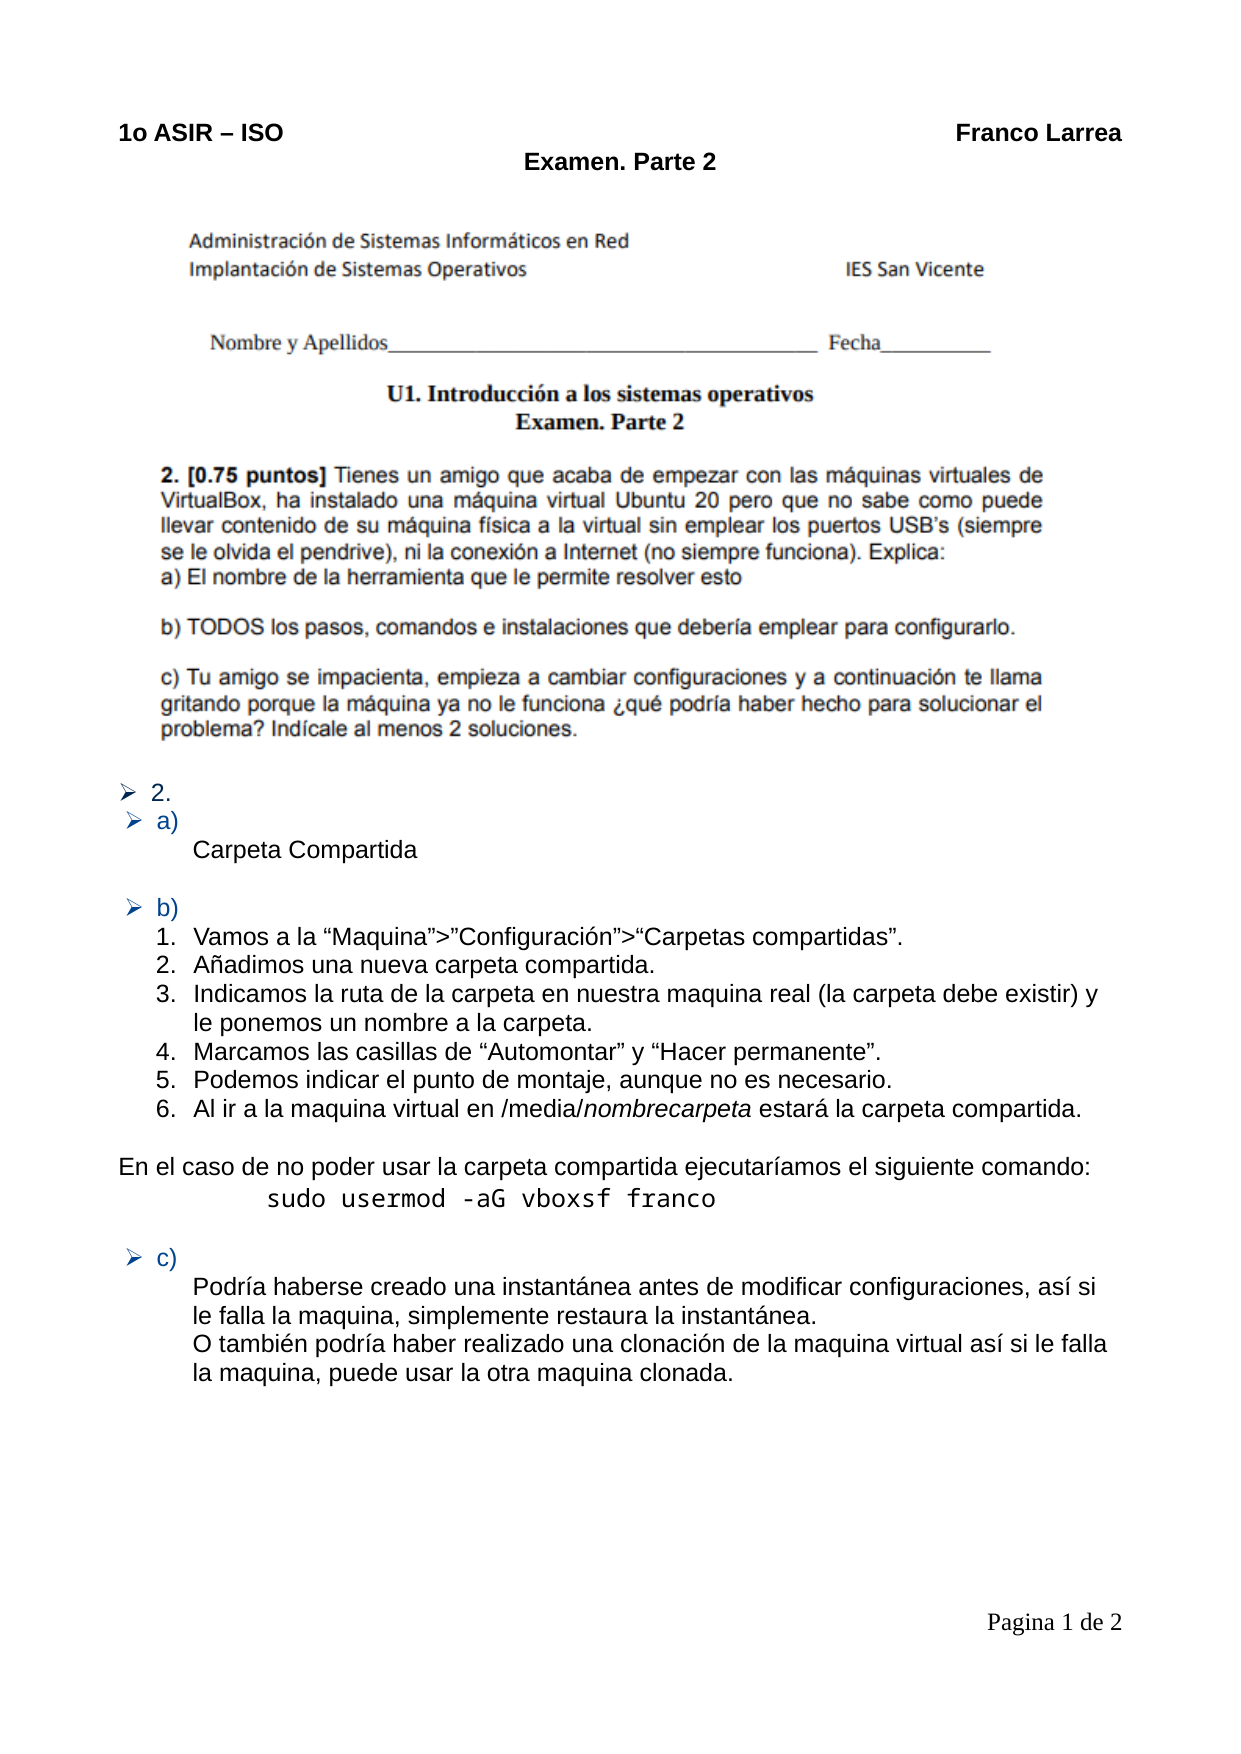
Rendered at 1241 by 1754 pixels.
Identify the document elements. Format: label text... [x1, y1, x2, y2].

list Añadimos una nueva carpeta compartida. [156, 950, 1122, 979]
text Carpeta Compartida [192, 835, 1122, 864]
list Indicamos la ruta de la carpeta en nuestra maquina real (la carpeta debe existir) y le ponemos un nombre a la carpeta. [156, 979, 1122, 1037]
subtitle b) [124, 893, 1122, 922]
text O también podría haber realizado una clonación de la maquina virtual así si le falla la maquina, puede usar la otra maquina clonada. [192, 1329, 1122, 1387]
subtitle a) [124, 806, 1122, 835]
subtitle c) [124, 1243, 1122, 1272]
text sudo usermod -aG vboxsf franco [118, 1180, 1122, 1214]
list Marcamos las casillas de “Automontar” y “Hacer permanente”. [156, 1037, 1122, 1065]
text En el caso de no poder usar la carpeta compartida ejecutaríamos el siguiente comando: [118, 1152, 1122, 1180]
list Vamos a la “Maquina”>”Configuración”>“Carpetas compartidas”. [156, 922, 1122, 950]
text Podría haberse creado una instantánea antes de modificar configuraciones, así si le falla la maquina, simplemente restaura la instantánea. [192, 1272, 1122, 1329]
picture [159, 210, 1082, 749]
list Al ir a la maquina virtual en /media/nombrecarpeta estará la carpeta compartida. [156, 1094, 1122, 1123]
subtitle 2. [118, 777, 1122, 806]
list Podemos indicar el punto de montaje, aunque no es necesario. [156, 1065, 1122, 1094]
